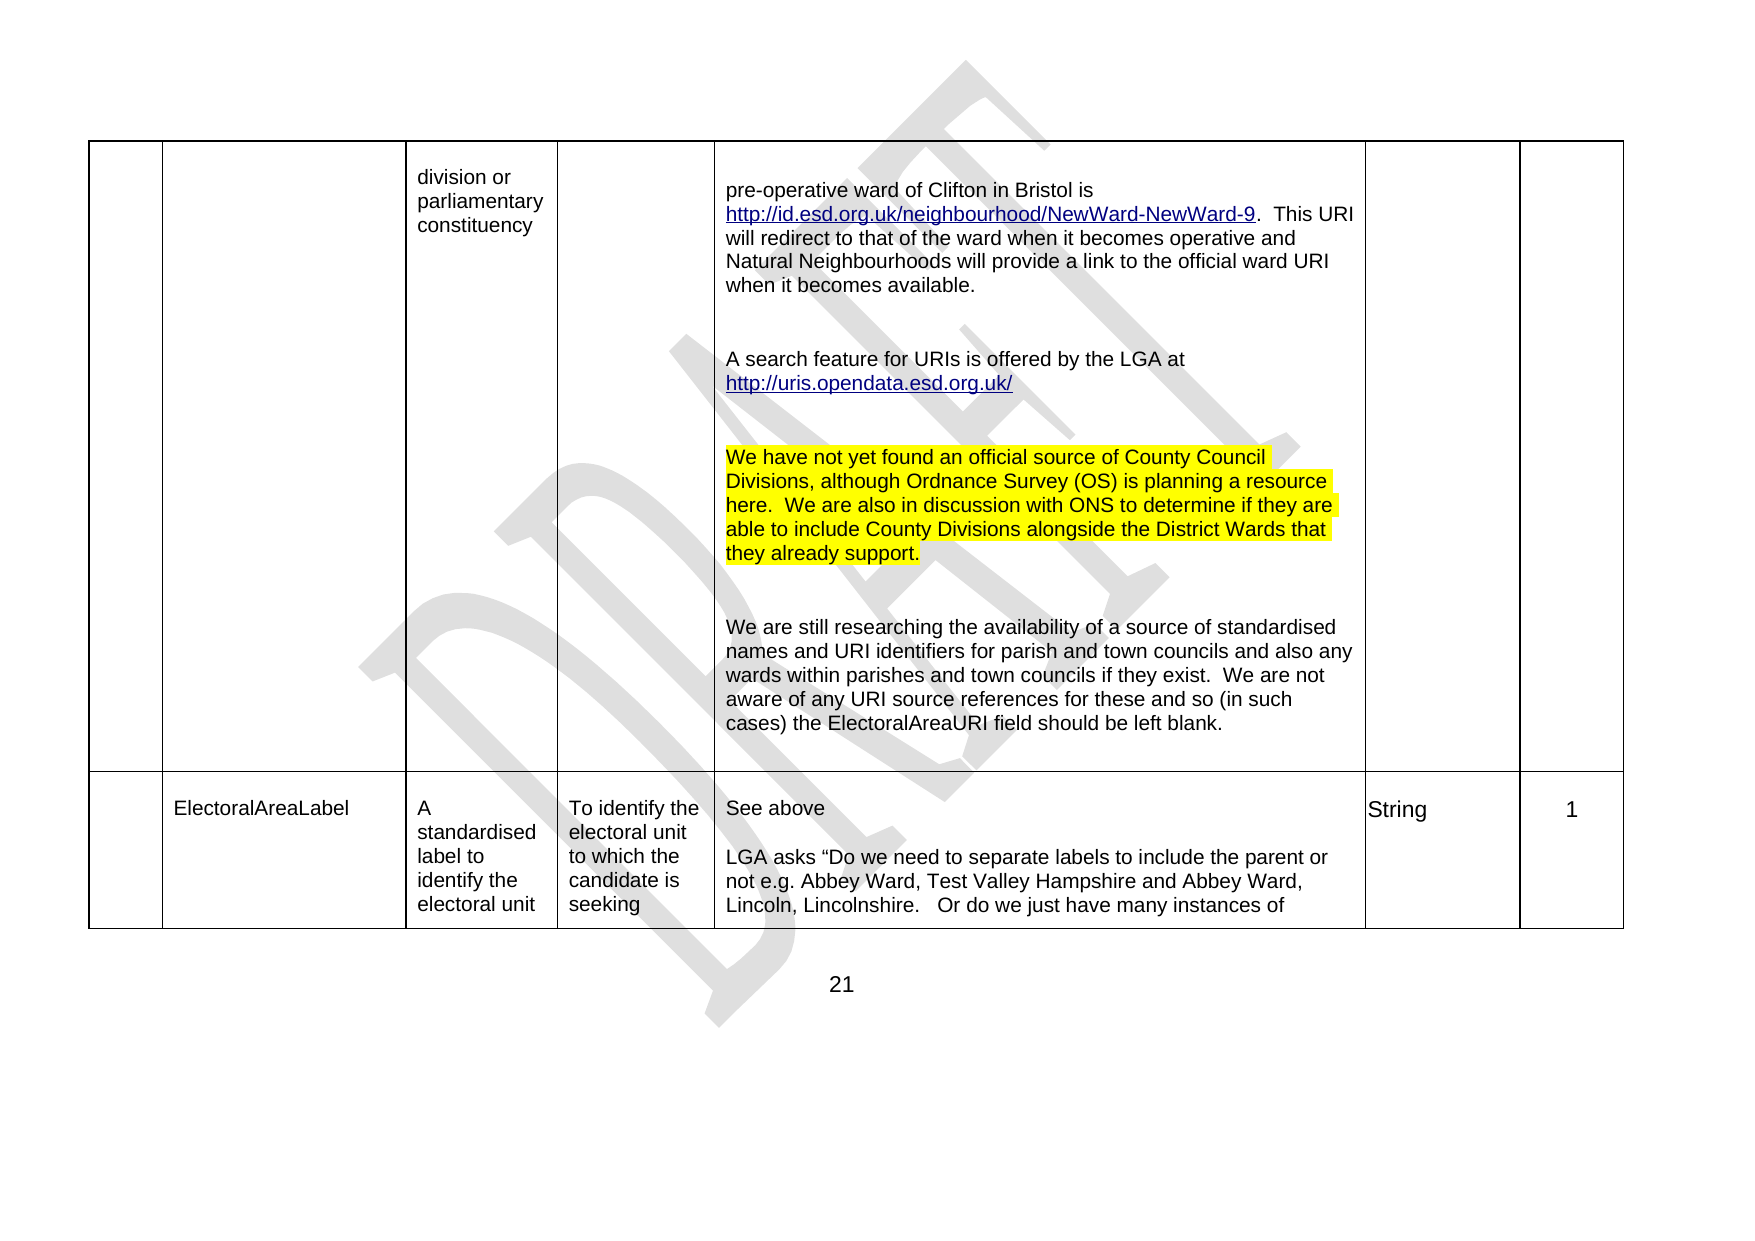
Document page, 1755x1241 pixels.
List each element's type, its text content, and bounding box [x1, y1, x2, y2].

table_cell To identify the electoral unit (area) to which the candidate is seeking election [558, 671, 667, 771]
table_cell [90, 142, 162, 771]
table_cell [163, 142, 405, 771]
table_cell ElectoralAreaLabel [163, 772, 405, 927]
table_cell [90, 772, 162, 927]
table_cell To identify the electoral unit (area) to which the candidate is seeking election [558, 565, 714, 771]
table_cell 1 [1521, 772, 1623, 927]
table_cell A standardised code to identify the electoral area to which the candidate is seeking election, e.g. district ward, county electoral division or parliamentary constituency [417, 629, 557, 771]
table_cell [1366, 142, 1519, 771]
table_cell To identify the electoral unit to which the candidate is seeking [558, 772, 714, 927]
table_cell [1521, 142, 1623, 771]
table_cell String [1366, 772, 1519, 927]
table_cell A standardised code to identify the electoral area to which the candidate is seeking election, e.g. district ward, county electoral division or parliamentary constituency [407, 142, 557, 633]
table_cell To identify the electoral unit (area) to which the candidate is seeking election [558, 496, 714, 675]
table_cell This should include a URI for the area and a standardised name. Where they exist, URIs from official geographies must come from http://statistics.data.gov.uk. For example the official URI for the parliamentary constituency of Bermondsey and Old Southwark in London is http://statistics.data.gov.uk/id/statistical-geography/E14000553. New "pre-operative" wards are not given official URIs until after the election when they become operative. A source of URIs is available on LG Inform Plus’s Natural Neighbourhoods (http://neighbourhoods.esd.org.uk). For example the URI for the pre-operative ward of Clifton in Bristol is http://id.esd.org.uk/neighbourhood/NewWard-NewWard-9. This URI will redirect to that of the ward when it becomes operative and Natural Neighbourhoods will provide a link to the official ward URI when it becomes available. A search feature for URIs is offered by the LGA at http://uris.opendata.esd.org.uk/ We have not yet found an official source of County Council Divisions, although Ordnance Survey (OS) is planning a resource here. We are also in discussion with ONS to determine if they are able to include County Divisions alongside the District Wards that they already support. We are still researching the availability of a source of standardised names and URI identifiers for parish and town councils and also any wards within parishes and town councils if they exist. We are not aware of any URI source references for these and so (in such cases) the ElectoralAreaURI field should be left blank. [765, 142, 1365, 771]
table_cell This should include a URI for the area and a standardised name. Where they exist, URIs from official geographies must come from http://statistics.data.gov.uk. For example the official URI for the parliamentary constituency of Bermondsey and Old Southwark in London is http://statistics.data.gov.uk/id/statistical-geography/E14000553. New "pre-operative" wards are not given official URIs until after the election when they become operative. A source of URIs is available on LG Inform Plus’s Natural Neighbourhoods (http://neighbourhoods.esd.org.uk). For example the URI for the pre-operative ward of Clifton in Bristol is http://id.esd.org.uk/neighbourhood/NewWard-NewWard-9. This URI will redirect to that of the ward when it becomes operative and Natural Neighbourhoods will provide a link to the official ward URI when it becomes available. A search feature for URIs is offered by the LGA at http://uris.opendata.esd.org.uk/ We have not yet found an official source of County Council Divisions, although Ordnance Survey (OS) is planning a resource here. We are also in discussion with ONS to determine if they are able to include County Divisions alongside the District Wards that they already support. We are still researching the availability of a source of standardised names and URI identifiers for parish and town councils and also any wards within parishes and town councils if they exist. We are not aware of any URI source references for these and so (in such cases) the ElectoralAreaURI field should be left blank. [715, 412, 976, 771]
table_cell This should include a URI for the area and a standardised name. Where they exist, URIs from official geographies must come from http://statistics.data.gov.uk. For example the official URI for the parliamentary constituency of Bermondsey and Old Southwark in London is http://statistics.data.gov.uk/id/statistical-geography/E14000553. New "pre-operative" wards are not given official URIs until after the election when they become operative. A source of URIs is available on LG Inform Plus’s Natural Neighbourhoods (http://neighbourhoods.esd.org.uk). For example the URI for the pre-operative ward of Clifton in Bristol is http://id.esd.org.uk/neighbourhood/NewWard-NewWard-9. This URI will redirect to that of the ward when it becomes operative and Natural Neighbourhoods will provide a link to the official ward URI when it becomes available. A search feature for URIs is offered by the LGA at http://uris.opendata.esd.org.uk/ We have not yet found an official source of County Council Divisions, although Ordnance Survey (OS) is planning a resource here. We are also in discussion with ONS to determine if they are able to include County Divisions alongside the District Wards that they already support. We are still researching the availability of a source of standardised names and URI identifiers for parish and town councils and also any wards within parishes and town councils if they exist. We are not aware of any URI source references for these and so (in such cases) the ElectoralAreaURI field should be left blank. [717, 391, 907, 580]
table_cell See above LGA asks “Do we need to separate labels to include the parent or not e.g. Abbey Ward, Test Valley Hampshire and Abbey Ward, Lincoln, Lincolnshire. Or do we just have many instances of “Abbey Ward”” Electoral Commission replies “I’d say as long as you have the LA name and the ward name it should be fine. Obviously there are a lot of ‘Village’ wards in different LAs…” [715, 772, 1365, 927]
table_cell A standardised code to identify the electoral area to which the candidate is seeking election, e.g. district ward, county electoral division or parliamentary constituency [407, 686, 492, 771]
table_cell This should include a URI for the area and a standardised name. Where they exist, URIs from official geographies must come from http://statistics.data.gov.uk. For example the official URI for the parliamentary constituency of Bermondsey and Old Southwark in London is http://statistics.data.gov.uk/id/statistical-geography/E14000553. New "pre-operative" wards are not given official URIs until after the election when they become operative. A source of URIs is available on LG Inform Plus’s Natural Neighbourhoods (http://neighbourhoods.esd.org.uk). For example the URI for the pre-operative ward of Clifton in Bristol is http://id.esd.org.uk/neighbourhood/NewWard-NewWard-9. This URI will redirect to that of the ward when it becomes operative and Natural Neighbourhoods will provide a link to the official ward URI when it becomes available. A search feature for URIs is offered by the LGA at http://uris.opendata.esd.org.uk/ We have not yet found an official source of County Council Divisions, although Ordnance Survey (OS) is planning a resource here. We are also in discussion with ONS to determine if they are able to include County Divisions alongside the District Wards that they already support. We are still researching the availability of a source of standardised names and URI identifiers for parish and town councils and also any wards within parishes and town councils if they exist. We are not aware of any URI source references for these and so (in such cases) the ElectoralAreaURI field should be left blank. [715, 142, 907, 392]
table_cell To identify the electoral unit (area) to which the candidate is seeking election [558, 142, 714, 555]
table_cell A standardised label to identify the electoral unit [407, 772, 557, 927]
